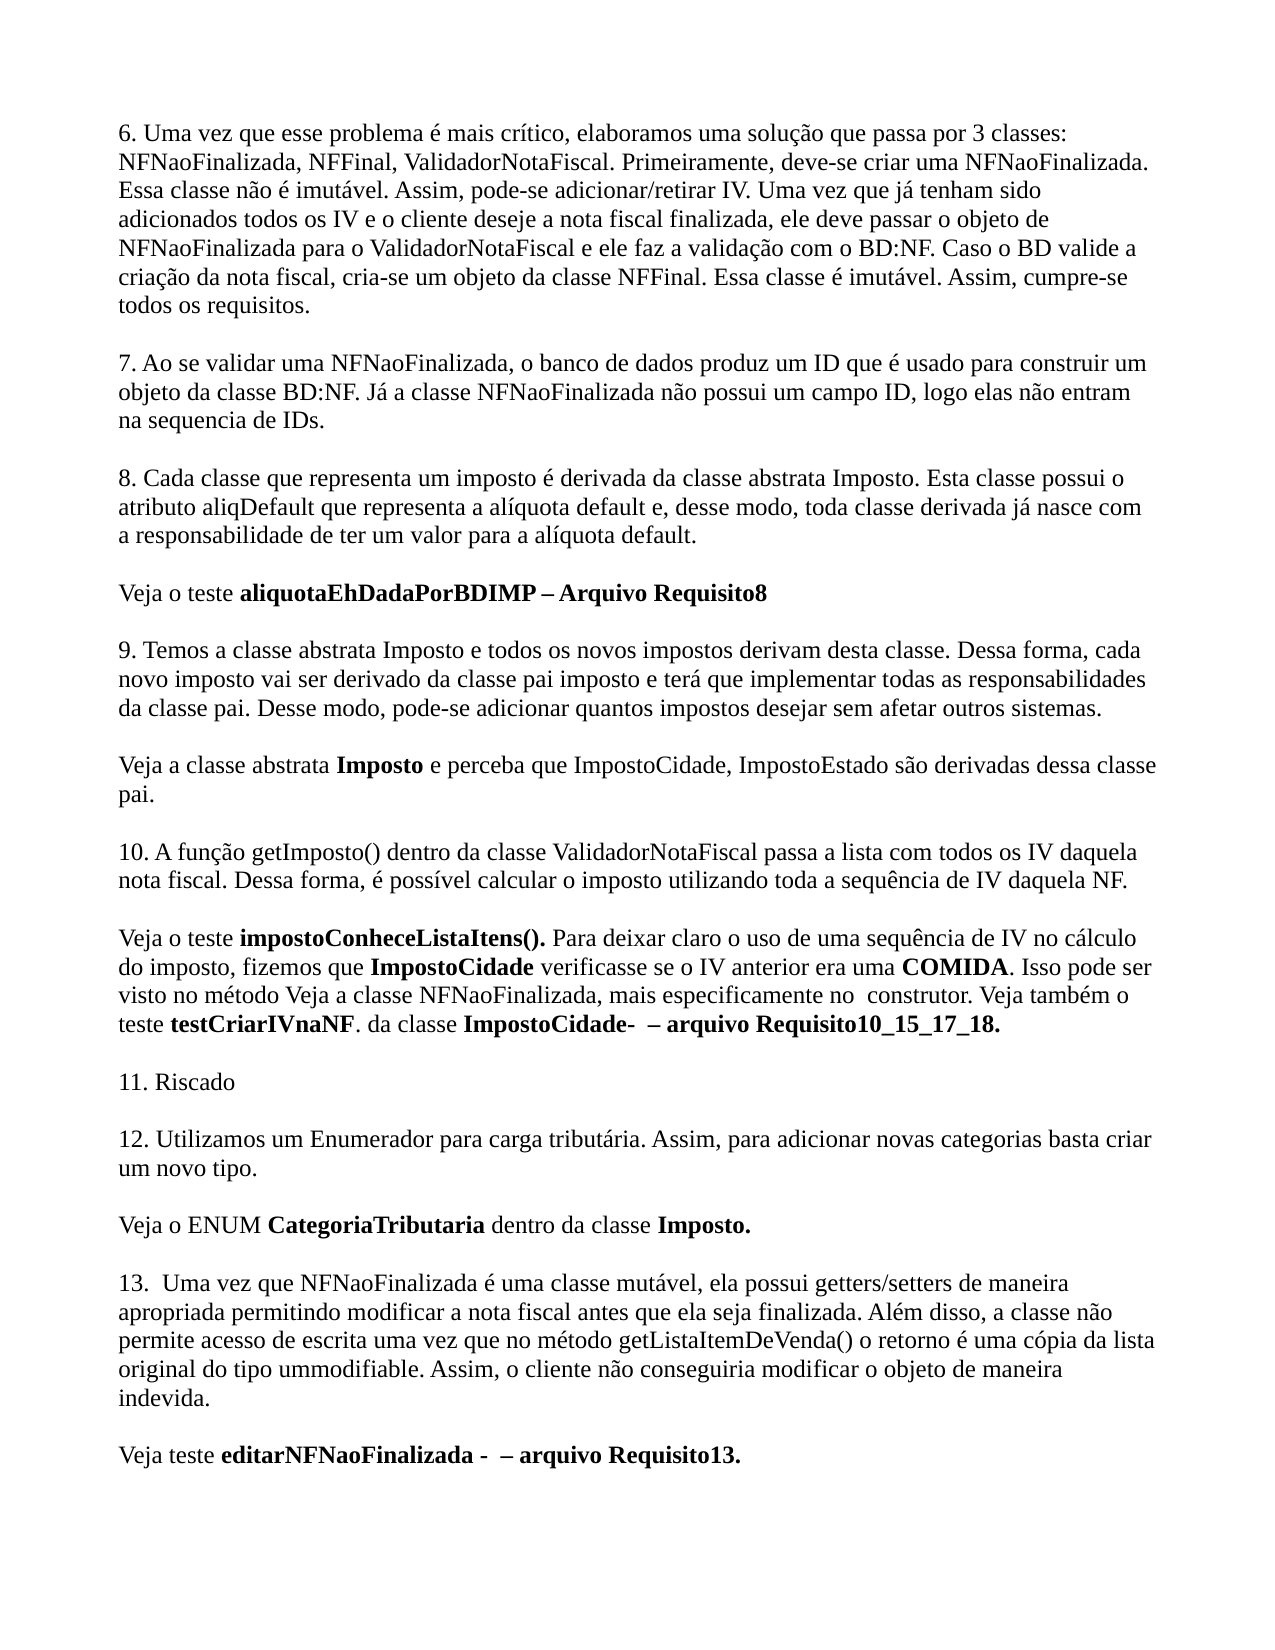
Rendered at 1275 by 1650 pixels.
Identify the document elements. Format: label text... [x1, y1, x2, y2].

text 8. Cada classe que representa um imposto é derivada da classe abstrata Imposto. Esta classe possui o atributo aliqDefault que representa a alíquota default e, desse modo, toda classe derivada já nasce com a responsabilidade de ter um valor para a alíquota default. Veja o teste aliquotaEhDadaPorBDIMP – Arquivo Requisito8 [118, 463, 1157, 607]
text 11. Riscado [118, 1067, 1157, 1096]
text 6. Uma vez que esse problema é mais crítico, elaboramos uma solução que passa por 3 classes: NFNaoFinalizada, NFFinal, ValidadorNotaFiscal. Primeiramente, deve-se criar uma NFNaoFinalizada. Essa classe não é imutável. Assim, pode-se adicionar/retirar IV. Uma vez que já tenham sido adicionados todos os IV e o cliente deseje a nota fiscal finalizada, ele deve passar o objeto de NFNaoFinalizada para o ValidadorNotaFiscal e ele faz a validação com o BD:NF. Caso o BD valide a criação da nota fiscal, cria-se um objeto da classe NFFinal. Essa classe é imutável. Assim, cumpre-se todos os requisitos. [118, 118, 1157, 319]
text Veja a classe abstrata Imposto e perceba que ImpostoCidade, ImpostoEstado são derivadas dessa classe pai. [118, 751, 1157, 808]
text 10. A função getImposto() dentro da classe ValidadorNotaFiscal passa a lista com todos os IV daquela nota fiscal. Dessa forma, é possível calcular o imposto utilizando toda a sequência de IV daquela NF. [118, 837, 1157, 894]
text 7. Ao se validar uma NFNaoFinalizada, o banco de dados produz um ID que é usado para construir um objeto da classe BD:NF. Já a classe NFNaoFinalizada não possui um campo ID, logo elas não entram na sequencia de IDs. [118, 348, 1157, 434]
text 9. Temos a classe abstrata Imposto e todos os novos impostos derivam desta classe. Dessa forma, cada novo imposto vai ser derivado da classe pai imposto e terá que implementar todas as responsabilidades da classe pai. Desse modo, pode-se adicionar quantos impostos desejar sem afetar outros sistemas. [118, 636, 1157, 722]
text Veja teste editarNFNaoFinalizada - – arquivo Requisito13. [118, 1441, 1157, 1469]
text 13. Uma vez que NFNaoFinalizada é uma classe mutável, ela possui getters/setters de maneira apropriada permitindo modificar a nota fiscal antes que ela seja finalizada. Além disso, a classe não permite acesso de escrita uma vez que no método getListaItemDeVenda() o retorno é uma cópia da lista original do tipo ummodifiable. Assim, o cliente não conseguiria modificar o objeto de maneira indevida. [118, 1268, 1157, 1412]
text Veja o teste impostoConheceListaItens(). Para deixar claro o uso de uma sequência de IV no cálculo do imposto, fizemos que ImpostoCidade verificasse se o IV anterior era uma COMIDA. Isso pode ser visto no método Veja a classe NFNaoFinalizada, mais especificamente no construtor. Veja também o teste testCriarIVnaNF. da classe ImpostoCidade- – arquivo Requisito10_15_17_18. [118, 923, 1157, 1038]
text 12. Utilizamos um Enumerador para carga tributária. Assim, para adicionar novas categorias basta criar um novo tipo. [118, 1124, 1157, 1182]
text Veja o ENUM CategoriaTributaria dentro da classe Imposto. [118, 1211, 1157, 1239]
